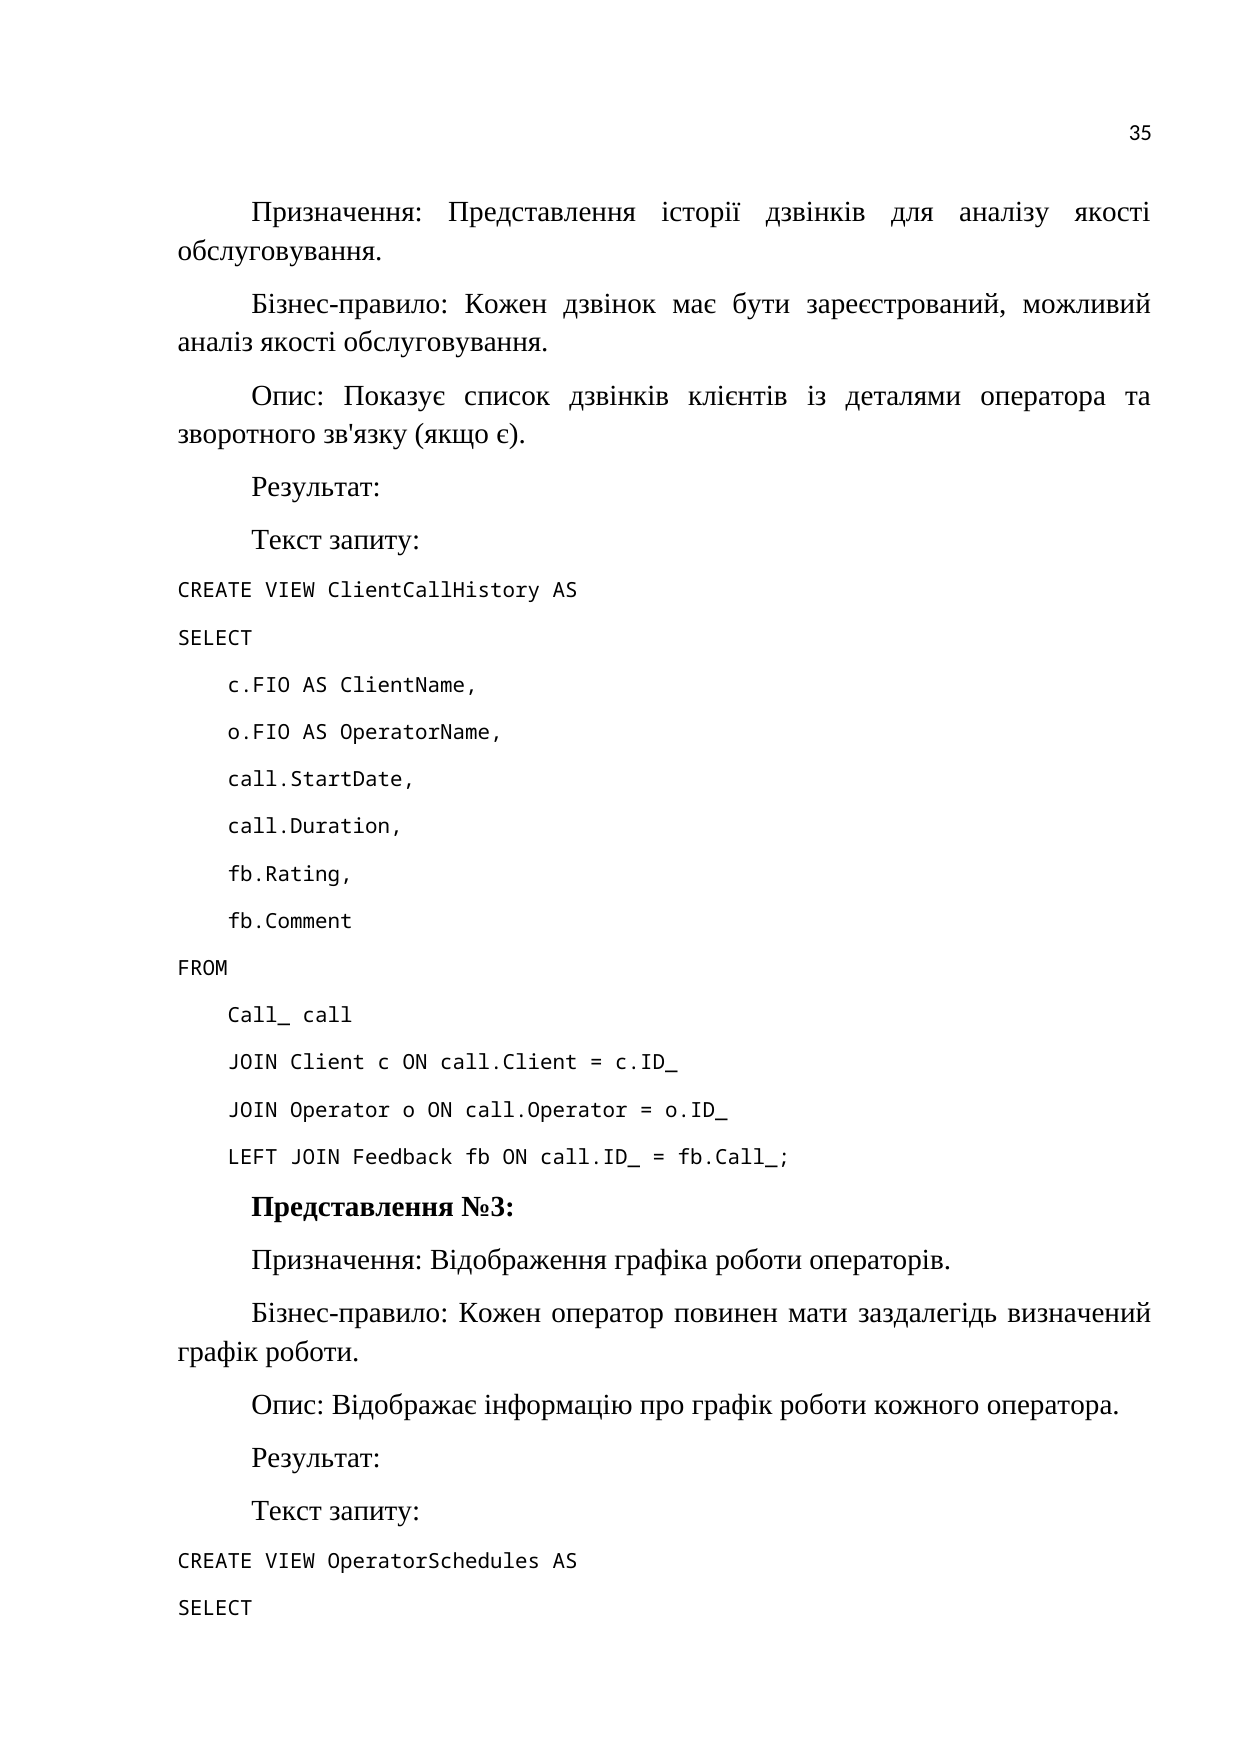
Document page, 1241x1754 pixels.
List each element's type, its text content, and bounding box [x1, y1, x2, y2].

text Текст запиту: [177, 1493, 1152, 1527]
text JOIN Client c ON call.Client = c.ID_ [177, 1047, 1152, 1076]
text Призначення: Відображення графіка роботи операторів. [177, 1242, 1152, 1276]
text Представлення №3: [177, 1189, 1152, 1223]
text c.FIO AS ClientName, [177, 670, 1152, 698]
text Опис: Відображає інформацію про графік роботи кожного оператора. [177, 1387, 1152, 1421]
text Призначення: Представлення історії дзвінків для аналізу якості обслуговування. [177, 194, 1152, 266]
text SELECT [177, 1593, 1152, 1622]
text o.FIO AS OperatorName, [177, 717, 1152, 746]
text call.StartDate, [177, 764, 1152, 793]
text Опис: Показує список дзвінків клієнтів із деталями оператора та зворотного зв'язку (якщо є). [177, 378, 1152, 450]
text FROM [177, 953, 1152, 982]
text Текст запиту: [177, 522, 1152, 556]
text CREATE VIEW ClientCallHistory AS [177, 576, 1152, 604]
text Call_ call [177, 1000, 1152, 1029]
text LEFT JOIN Feedback fb ON call.ID_ = fb.Call_; [177, 1142, 1152, 1170]
text Бізнес-правило: Кожен оператор повинен мати заздалегідь визначений графік роботи. [177, 1295, 1152, 1367]
text Результат: [177, 469, 1152, 503]
text CREATE VIEW OperatorSchedules AS [177, 1546, 1152, 1575]
text fb.Rating, [177, 859, 1152, 887]
text fb.Comment [177, 906, 1152, 934]
text Бізнес-правило: Кожен дзвінок має бути зареєстрований, можливий аналіз якості обслуговування. [177, 286, 1152, 358]
text Результат: [177, 1440, 1152, 1474]
text call.Duration, [177, 812, 1152, 840]
text SELECT [177, 623, 1152, 651]
text JOIN Operator o ON call.Operator = o.ID_ [177, 1095, 1152, 1123]
